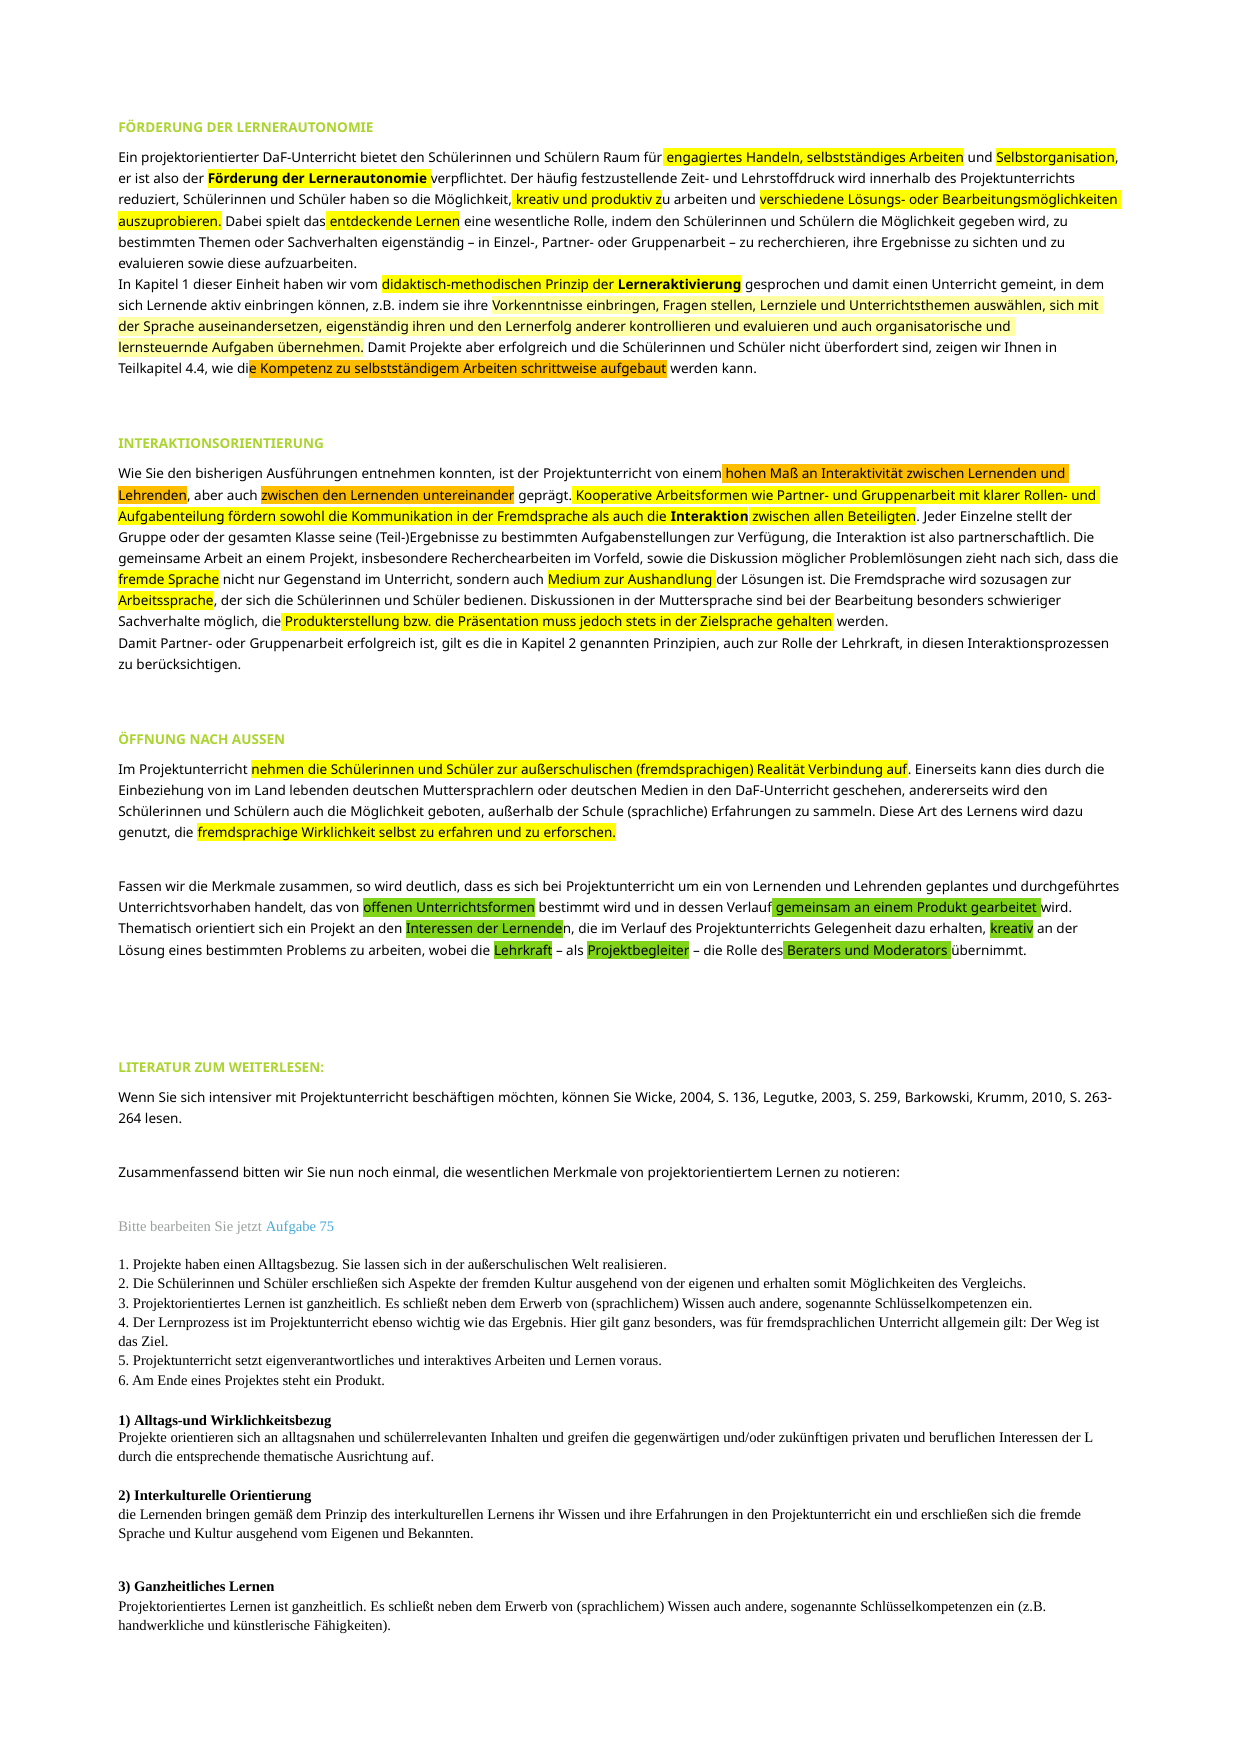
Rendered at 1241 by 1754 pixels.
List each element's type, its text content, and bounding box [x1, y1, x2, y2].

text 5. Projektunterricht setzt eigenverantwortliches und interaktives Arbeiten und Lernen voraus. [118, 1352, 1122, 1369]
text 4. Der Lernprozess ist im Projektunterricht ebenso wichtig wie das Ergebnis. Hier gilt ganz besonders, was für fremdsprachlichen Unterricht allgemein gilt: Der Weg ist das Ziel. [118, 1314, 1122, 1350]
text 1. Projekte haben einen Alltagsbezug. Sie lassen sich in der außerschulischen Welt realisieren. [118, 1256, 1122, 1273]
text 2) Interkulturelle Orientierung [118, 1486, 1122, 1503]
text 2. Die Schülerinnen und Schüler erschließen sich Aspekte der fremden Kultur ausgehend von der eigenen und erhalten somit Möglichkeiten des Vergleichs. [118, 1275, 1122, 1292]
text Projektorientiertes Lernen ist ganzheitlich. Es schließt neben dem Erwerb von (sprachlichem) Wissen auch andere, sogenannte Schlüsselkompetenzen ein (z.B. handwerkliche und künstlerische Fähigkeiten). [118, 1597, 1122, 1633]
text Bitte bearbeiten Sie jetzt Aufgabe 75 [118, 1217, 1122, 1234]
text die Lernenden bringen gemäß dem Prinzip des interkulturellen Lernens ihr Wissen und ihre Erfahrungen in den Projektunterricht ein und erschließen sich die fremde Sprache und Kultur ausgehend vom Eigenen und Bekannten. [118, 1506, 1122, 1542]
text 6. Am Ende eines Projektes steht ein Produkt. [118, 1371, 1122, 1388]
text Im Projektunterricht nehmen die Schülerinnen und Schüler zur außerschulischen (fremdsprachigen) Realität Verbindung auf. Einerseits kann dies durch die Einbeziehung von im Land lebenden deutschen Muttersprachlern oder deutschen Medien in den DaF-Unterricht geschehen, andererseits wird den Schülerinnen und Schülern auch die Möglichkeit geboten, außerhalb der Schule (sprachliche) Erfahrungen zu sammeln. Diese Art des Lernens wird dazu genutzt, die fremdsprachige Wirklichkeit selbst zu erfahren und zu erforschen. [118, 759, 1122, 841]
text Wie Sie den bisherigen Ausführungen entnehmen konnten, ist der Projektunterricht von einem hohen Maß an Interaktivität zwischen Lernenden und Lehrenden, aber auch zwischen den Lernenden untereinander geprägt. Kooperative Arbeitsformen wie Partner- und Gruppenarbeit mit klarer Rollen- und Aufgabenteilung fördern sowohl die Kommunikation in der Fremdsprache als auch die Interaktion zwischen allen Beteiligten. Jeder Einzelne stellt der Gruppe oder der gesamten Klasse seine (Teil-)Ergebnisse zu bestimmten Aufgabenstellungen zur Verfügung, die Interaktion ist also partnerschaftlich. Die gemeinsame Arbeit an einem Projekt, insbesondere Recherchearbeiten im Vorfeld, sowie die Diskussion möglicher Problemlösungen zieht nach sich, dass die fremde Sprache nicht nur Gegenstand im Unterricht, sondern auch Medium zur Aushandlung der Lösungen ist. Die Fremdsprache wird sozusagen zur Arbeitssprache, der sich die Schülerinnen und Schüler bedienen. Diskussionen in der Muttersprache sind bei der Bearbeitung besonders schwieriger Sachverhalte möglich, die Produkterstellung bzw. die Präsentation muss jedoch stets in der Zielsprache gehalten werden. [118, 464, 1122, 631]
text Zusammenfassend bitten wir Sie nun noch einmal, die wesentlichen Merkmale von projektorientiertem Lernen zu notieren: [118, 1163, 1122, 1182]
text 1) Alltags-und Wirklichkeitsbezug [118, 1412, 1122, 1429]
subtitle LITERATUR ZUM WEITERLESEN: [118, 1058, 1122, 1076]
subtitle FÖRDERUNG DER LERNERAUTONOMIE [118, 118, 1122, 137]
text Fassen wir die Merkmale zusammen, so wird deutlich, dass es sich bei Projektunterricht um ein von Lernenden und Lehrenden geplantes und durchgeführtes Unterrichtsvorhaben handelt, das von offenen Unterrichtsformen bestimmt wird und in dessen Verlauf gemeinsam an einem Produkt gearbeitet wird. Thematisch orientiert sich ein Projekt an den Interessen der Lernenden, die im Verlauf des Projektunterrichts Gelegenheit dazu erhalten, kreativ an der Lösung eines bestimmten Problems zu arbeiten, wobei die Lehrkraft – als Projektbegleiter – die Rolle des Beraters und Moderators übernimmt. [118, 877, 1122, 959]
subtitle ÖFFNUNG NACH AUSSEN [118, 730, 1122, 748]
text Wenn Sie sich intensiver mit Projektunterricht beschäftigen möchten, können Sie Wicke, 2004, S. 136, Legutke, 2003, S. 259, Barkowski, Krumm, 2010, S. 263-264 lesen. [118, 1088, 1122, 1127]
text In Kapitel 1 dieser Einheit haben wir vom didaktisch-methodischen Prinzip der Lerneraktivierung gesprochen und damit einen Unterricht gemeint, in dem sich Lernende aktiv einbringen können, z.B. indem sie ihre Vorkenntnisse einbringen, Fragen stellen, Lernziele und Unterrichtsthemen auswählen, sich mit der Sprache auseinandersetzen, eigenständig ihren und den Lernerfolg anderer kontrollieren und evaluieren und auch organisatorische und lernsteuernde Aufgaben übernehmen. Damit Projekte aber erfolgreich und die Schülerinnen und Schüler nicht überfordert sind, zeigen wir Ihnen in Teilkapitel 4.4, wie die Kompetenz zu selbstständigem Arbeiten schrittweise aufgebaut werden kann. [118, 275, 1122, 378]
text Ein projektorientierter DaF-Unterricht bietet den Schülerinnen und Schülern Raum für engagiertes Handeln, selbstständiges Arbeiten und Selbstorganisation, er ist also der Förderung der Lernerautonomie verpflichtet. Der häufig festzustellende Zeit- und Lehrstoffdruck wird innerhalb des Projektunterrichts reduziert, Schülerinnen und Schüler haben so die Möglichkeit, kreativ und produktiv zu arbeiten und verschiedene Lösungs- oder Bearbeitungsmöglichkeiten auszuprobieren. Dabei spielt das entdeckende Lernen eine wesentliche Rolle, indem den Schülerinnen und Schülern die Möglichkeit gegeben wird, zu bestimmten Themen oder Sachverhalten eigenständig – in Einzel-, Partner- oder Gruppenarbeit – zu recherchieren, ihre Ergebnisse zu sichten und zu evaluieren sowie diese aufzuarbeiten. [118, 148, 1122, 272]
text Projekte orientieren sich an alltagsnahen und schülerrelevanten Inhalten und greifen die gegenwärtigen und/oder zukünftigen privaten und beruflichen Interessen der L durch die entsprechende thematische Ausrichtung auf. [118, 1429, 1122, 1465]
text 3. Projektorientiertes Lernen ist ganzheitlich. Es schließt neben dem Erwerb von (sprachlichem) Wissen auch andere, sogenannte Schlüsselkompetenzen ein. [118, 1294, 1122, 1311]
subtitle INTERAKTIONSORIENTIERUNG [118, 434, 1122, 453]
text 3) Ganzheitliches Lernen [118, 1578, 1122, 1595]
text Damit Partner- oder Gruppenarbeit erfolgreich ist, gilt es die in Kapitel 2 genannten Prinzipien, auch zur Rolle der Lehrkraft, in diesen Interaktionsprozessen zu berücksichtigen. [118, 633, 1122, 673]
